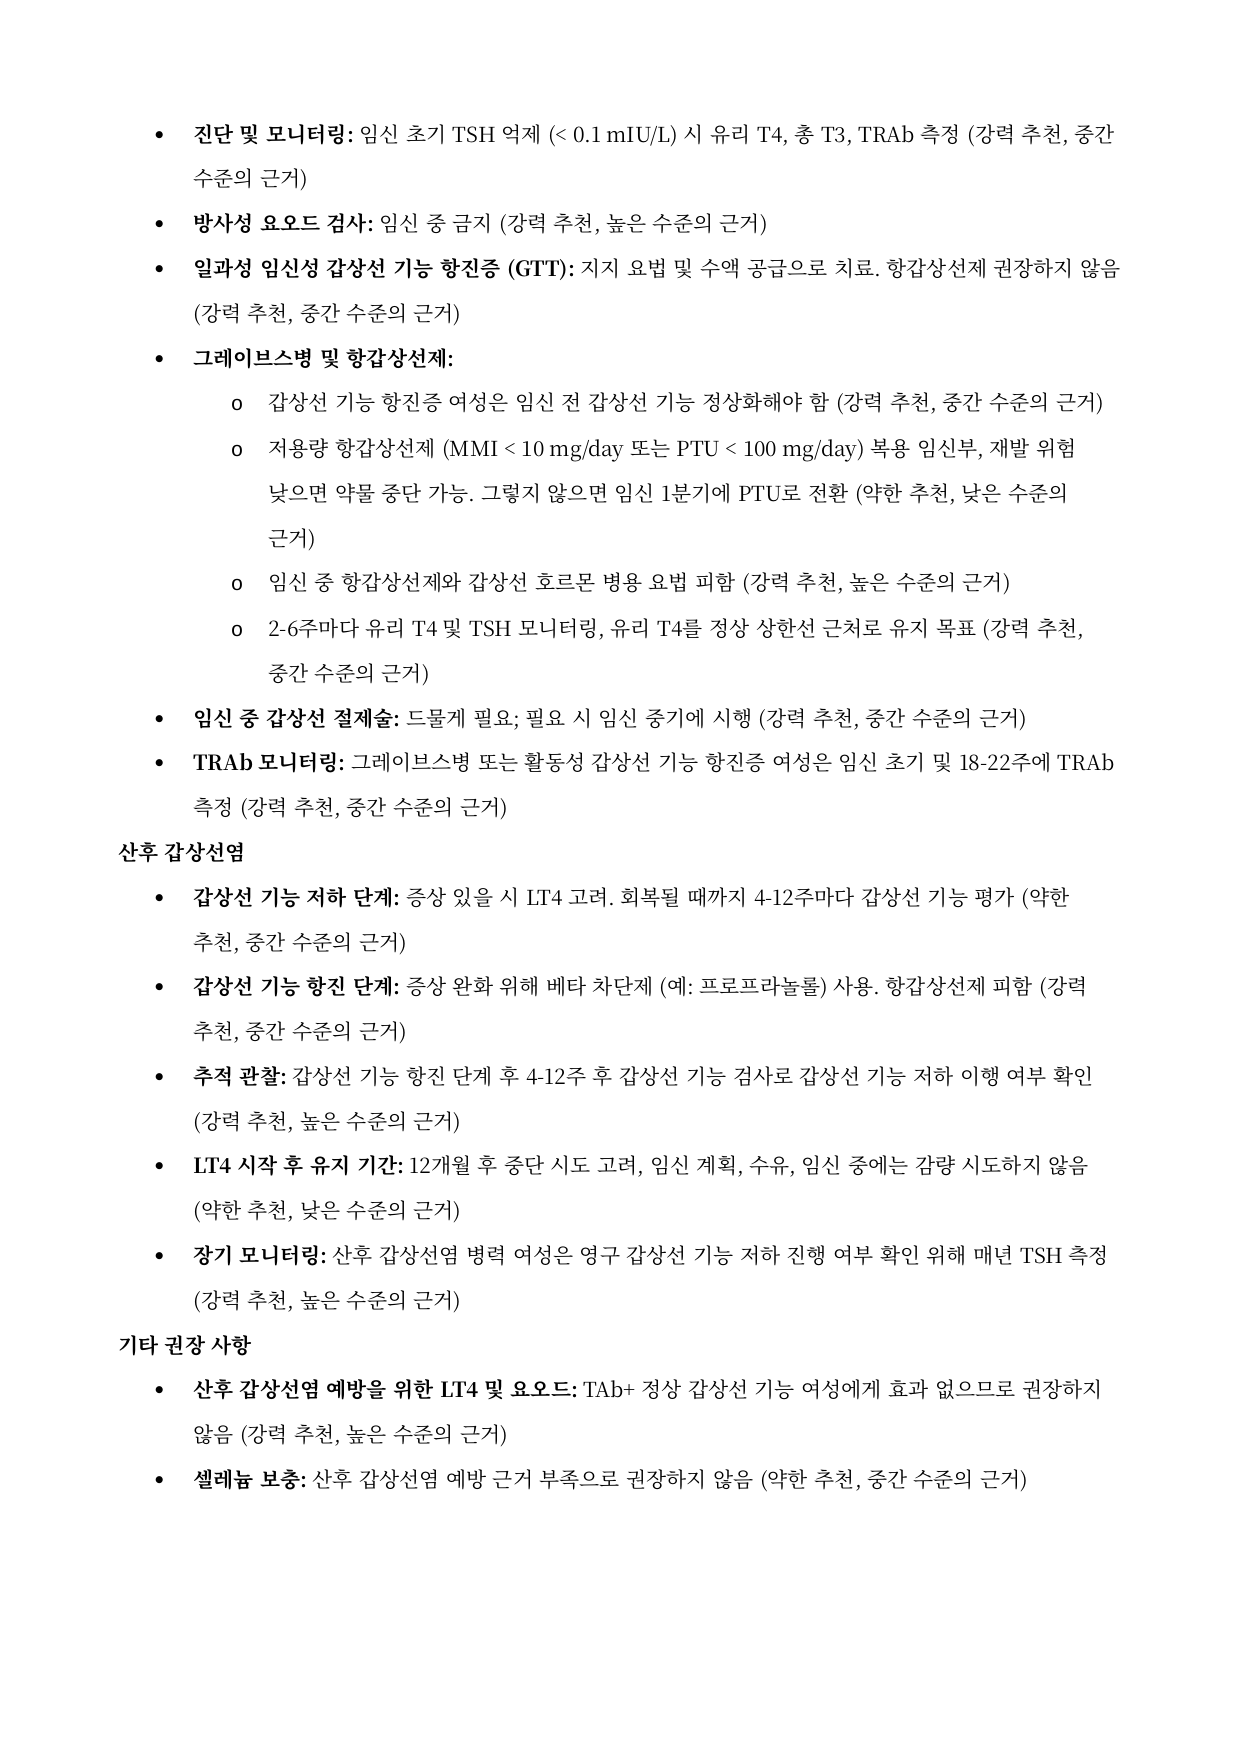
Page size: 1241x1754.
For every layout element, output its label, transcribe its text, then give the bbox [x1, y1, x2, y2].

list 추적 관찰: 갑상선 기능 항진 단계 후 4-12주 후 갑상선 기능 검사로 갑상선 기능 저하 이행 여부 확인 (강력 추천, 높은 수준의 근거) [156, 1060, 1122, 1135]
list 2-6주마다 유리 T4 및 TSH 모니터링, 유리 T4를 정상 상한선 근처로 유지 목표 (강력 추천, 중간 수준의 근거) [231, 612, 1122, 687]
list 갑상선 기능 항진증 여성은 임신 전 갑상선 기능 정상화해야 함 (강력 추천, 중간 수준의 근거) [231, 387, 1122, 417]
list 갑상선 기능 항진 단계: 증상 완화 위해 베타 차단제 (예: 프로프라놀롤) 사용. 항갑상선제 피함 (강력 추천, 중간 수준의 근거) [156, 971, 1122, 1046]
list 진단 및 모니터링: 임신 초기 TSH 억제 (< 0.1 mIU/L) 시 유리 T4, 총 T3, TRAb 측정 (강력 추천, 중간 수준의 근거) [156, 118, 1122, 193]
list 임신 중 항갑상선제와 갑상선 호르몬 병용 요법 피함 (강력 추천, 높은 수준의 근거) [231, 567, 1122, 597]
list 일과성 임신성 갑상선 기능 항진증 (GTT): 지지 요법 및 수액 공급으로 치료. 항갑상선제 권장하지 않음 (강력 추천, 중간 수준의 근거) [156, 252, 1122, 327]
list 갑상선 기능 저하 단계: 증상 있을 시 LT4 고려. 회복될 때까지 4-12주마다 갑상선 기능 평가 (약한 추천, 중간 수준의 근거) [156, 881, 1122, 956]
list TRAb 모니터링: 그레이브스병 또는 활동성 갑상선 기능 항진증 여성은 임신 초기 및 18-22주에 TRAb 측정 (강력 추천, 중간 수준의 근거) [156, 747, 1122, 822]
list 임신 중 갑상선 절제술: 드물게 필요; 필요 시 임신 중기에 시행 (강력 추천, 중간 수준의 근거) [156, 702, 1122, 732]
list 셀레늄 보충: 산후 갑상선염 예방 근거 부족으로 권장하지 않음 (약한 추천, 중간 수준의 근거) [156, 1463, 1122, 1493]
list 방사성 요오드 검사: 임신 중 금지 (강력 추천, 높은 수준의 근거) [156, 208, 1122, 238]
text 산후 갑상선염 [118, 836, 1122, 866]
text 기타 권장 사항 [118, 1329, 1122, 1359]
list LT4 시작 후 유지 기간: 12개월 후 중단 시도 고려, 임신 계획, 수유, 임신 중에는 감량 시도하지 않음 (약한 추천, 낮은 수준의 근거) [156, 1150, 1122, 1225]
list 저용량 항갑상선제 (MMI < 10 mg/day 또는 PTU < 100 mg/day) 복용 임신부, 재발 위험 낮으면 약물 중단 가능. 그렇지 않으면 임신 1분기에 PTU로 전환 (약한 추천, 낮은 수준의 근거) [231, 432, 1122, 552]
list 그레이브스병 및 항갑상선제: [156, 342, 1122, 372]
list 장기 모니터링: 산후 갑상선염 병력 여성은 영구 갑상선 기능 저하 진행 여부 확인 위해 매년 TSH 측정 (강력 추천, 높은 수준의 근거) [156, 1239, 1122, 1314]
list 산후 갑상선염 예방을 위한 LT4 및 요오드: TAb+ 정상 갑상선 기능 여성에게 효과 없으므로 권장하지 않음 (강력 추천, 높은 수준의 근거) [156, 1374, 1122, 1449]
